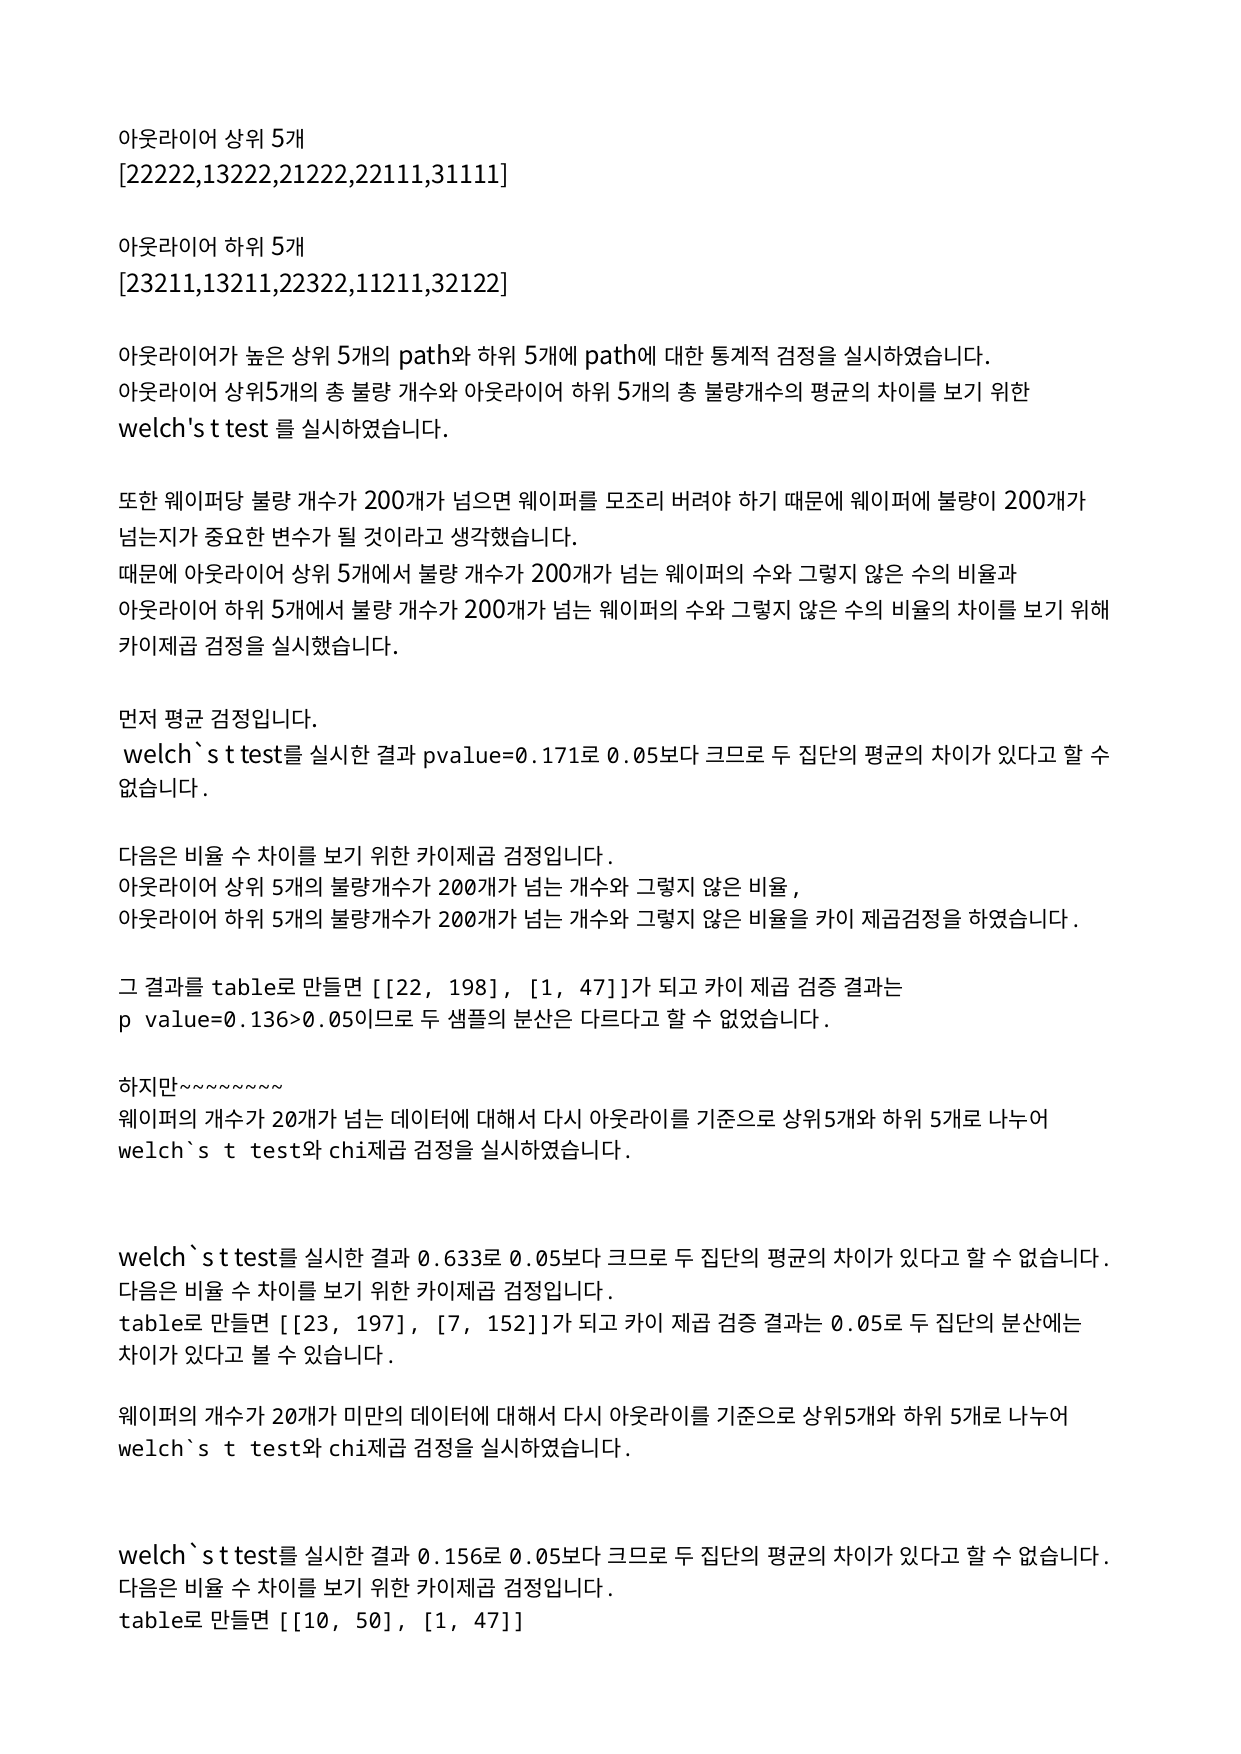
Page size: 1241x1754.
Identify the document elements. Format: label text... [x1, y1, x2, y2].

text p value=0.136>0.05이므로 두 샘플의 분산은 다르다고 할 수 없었습니다. [118, 1002, 1122, 1034]
text table로 만들면 [[10, 50], [1, 47]] [118, 1603, 1122, 1635]
text welch`s t test를 실시한 결과 pvalue=0.171로 0.05보다 크므로 두 집단의 평균의 차이가 있다고 할 수 없습니다. [118, 734, 1122, 802]
text 또한 웨이퍼당 불량 개수가 200개가 넘으면 웨이퍼를 모조리 버려야 하기 때문에 웨이퍼에 불량이 200개가 넘는지가 중요한 변수가 될 것이라고 생각했습니다. [118, 481, 1122, 553]
text 아웃라이어 상위 5개 [118, 118, 1122, 154]
text 하지만~~~~~~~~ [118, 1070, 1122, 1102]
text 다음은 비율 수 차이를 보기 위한 카이제곱 검정입니다. [118, 839, 1122, 870]
text 때문에 아웃라이어 상위 5개에서 불량 개수가 200개가 넘는 웨이퍼의 수와 그렇지 않은 수의 비율과 [118, 553, 1122, 589]
text welch`s t test를 실시한 결과 0.633로 0.05보다 크므로 두 집단의 평균의 차이가 있다고 할 수 없습니다. [118, 1238, 1122, 1274]
text 웨이퍼의 개수가 20개가 넘는 데이터에 대해서 다시 아웃라이를 기준으로 상위5개와 하위 5개로 나누어 welch`s t test와 chi제곱 검정을 실시하였습니다. [118, 1102, 1122, 1165]
text 웨이퍼의 개수가 20개가 미만의 데이터에 대해서 다시 아웃라이를 기준으로 상위5개와 하위 5개로 나누어 welch`s t test와 chi제곱 검정을 실시하였습니다. [118, 1399, 1122, 1463]
text 아웃라이어 하위 5개 [118, 227, 1122, 263]
text 그 결과를 table로 만들면 [[22, 198], [1, 47]]가 되고 카이 제곱 검증 결과는 [118, 970, 1122, 1002]
text welch`s t test를 실시한 결과 0.156로 0.05보다 크므로 두 집단의 평균의 차이가 있다고 할 수 없습니다. [118, 1535, 1122, 1571]
text 아웃라이어가 높은 상위 5개의 path와 하위 5개에 path에 대한 통계적 검정을 실시하였습니다. [118, 336, 1122, 372]
text table로 만들면 [[23, 197], [7, 152]]가 되고 카이 제곱 검증 결과는 0.05로 두 집단의 분산에는 차이가 있다고 볼 수 있습니다. [118, 1306, 1122, 1399]
text 아웃라이어 상위5개의 총 불량 개수와 아웃라이어 하위 5개의 총 불량개수의 평균의 차이를 보기 위한 welch's t test 를 실시하였습니다. [118, 372, 1122, 444]
text [22222,13222,21222,22111,31111] [118, 154, 1122, 191]
text 아웃라이어 하위 5개의 불량개수가 200개가 넘는 개수와 그렇지 않은 비율을 카이 제곱검정을 하였습니다. [118, 902, 1122, 934]
text 아웃라이어 상위 5개의 불량개수가 200개가 넘는 개수와 그렇지 않은 비율, [118, 870, 1122, 902]
text 다음은 비율 수 차이를 보기 위한 카이제곱 검정입니다. [118, 1274, 1122, 1306]
text 아웃라이어 하위 5개에서 불량 개수가 200개가 넘는 웨이퍼의 수와 그렇지 않은 수의 비율의 차이를 보기 위해 카이제곱 검정을 실시했습니다. [118, 589, 1122, 662]
text 다음은 비율 수 차이를 보기 위한 카이제곱 검정입니다. [118, 1571, 1122, 1603]
text 먼저 평균 검정입니다. [118, 698, 1122, 734]
text [23211,13211,22322,11211,32122] [118, 263, 1122, 299]
